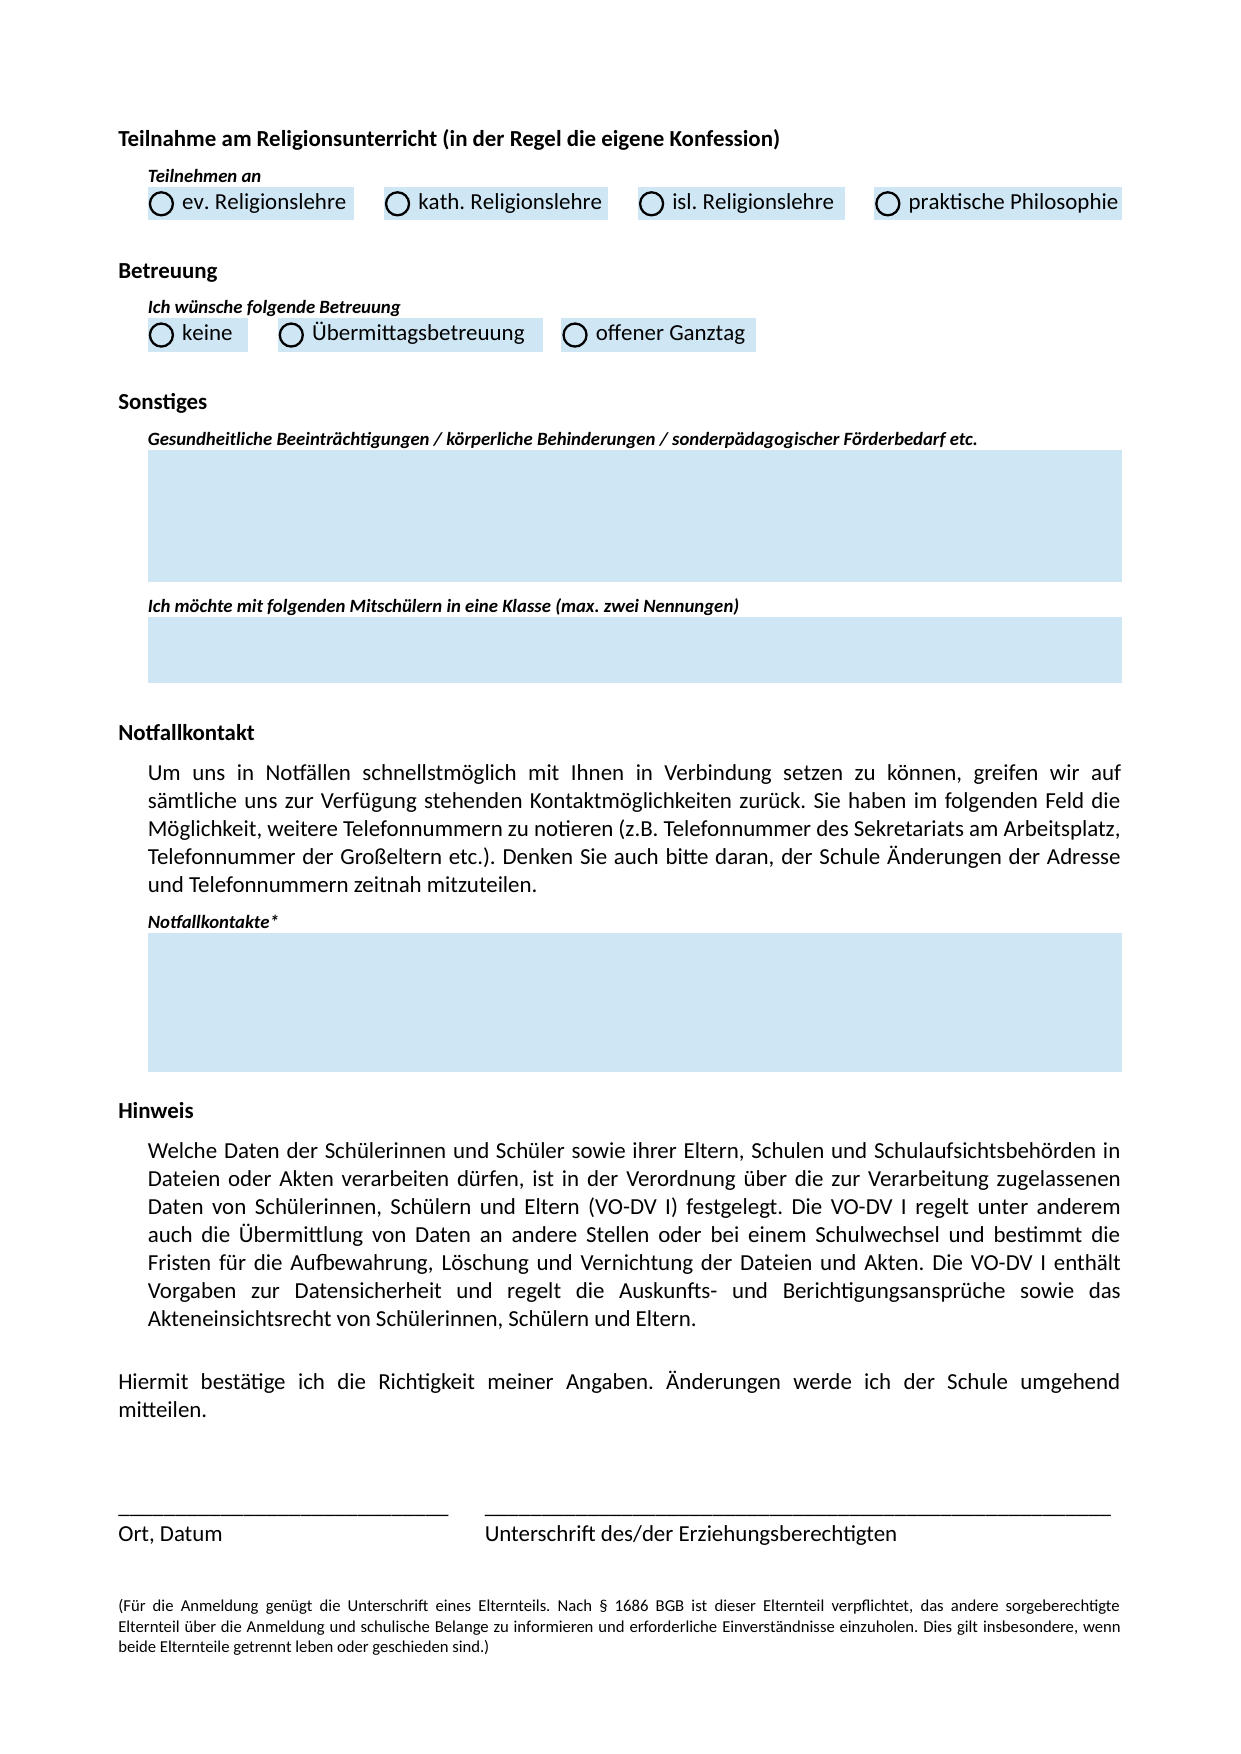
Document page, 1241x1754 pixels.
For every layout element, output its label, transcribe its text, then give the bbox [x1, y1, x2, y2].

text Hinweis [118, 1096, 1122, 1124]
text _____________________________ _______________________________________________________ Ort, Datum Unterschrift des/der Erziehungsberechtigten [118, 1491, 1122, 1547]
text Notfallkontakt [118, 718, 1122, 746]
text Teilnehmen an [118, 164, 1122, 220]
text Um uns in Notfällen schnellstmöglich mit Ihnen in Verbindung setzen zu können, greifen wir auf sämtliche uns zur Verfügung stehenden Kontaktmöglichkeiten zurück. Sie haben im folgenden Feld die Möglichkeit, weitere Telefonnummern zu notieren (z.B. Telefonnummer des Sekretariats am Arbeitsplatz, Telefonnummer der Großeltern etc.). Denken Sie auch bitte daran, der Schule Änderungen der Adresse und Telefonnummern zeitnah mitzuteilen. [148, 758, 1122, 898]
text Notfallkontakte* [148, 910, 1122, 933]
text Gesundheitliche Beeinträchtigungen / körperliche Behinderungen / sonderpädagogischer Förderbedarf etc. [118, 427, 1122, 450]
text Hiermit bestätige ich die Richtigkeit meiner Angaben. Änderungen werde ich der Schule umgehend mitteilen. [118, 1367, 1122, 1423]
text (Für die Anmeldung genügt die Unterschrift eines Elternteils. Nach § 1686 BGB ist dieser Elternteil verpflichtet, das andere sorgeberechtigte Elternteil über die Anmeldung und schulische Belange zu informieren und erforderliche Einverständnisse einzuholen. Dies gilt insbesondere, wenn beide Elternteile getrennt leben oder geschieden sind.) [118, 1596, 1122, 1656]
text Sonstiges [118, 387, 1122, 415]
text Teilnahme am Religionsunterricht (in der Regel die eigene Konfession) [118, 124, 1122, 152]
text Ich wünsche folgende Betreuung [118, 296, 1122, 352]
text Betreuung [118, 256, 1122, 284]
text Welche Daten der Schülerinnen und Schüler sowie ihrer Eltern, Schulen und Schulaufsichtsbehörden in Dateien oder Akten verarbeiten dürfen, ist in der Verordnung über die zur Verarbeitung zugelassenen Daten von Schülerinnen, Schülern und Eltern (VO-DV I) festgelegt. Die VO-DV I regelt unter anderem auch die Übermittlung von Daten an andere Stellen oder bei einem Schulwechsel und bestimmt die Fristen für die Aufbewahrung, Löschung und Vernichtung der Dateien und Akten. Die VO-DV I enthält Vorgaben zur Datensicherheit und regelt die Auskunfts- und Berichtigungsansprüche sowie das Akteneinsichtsrecht von Schülerinnen, Schülern und Eltern. [148, 1136, 1122, 1332]
text Ich möchte mit folgenden Mitschülern in eine Klasse (max. zwei Nennungen) [118, 594, 1122, 617]
